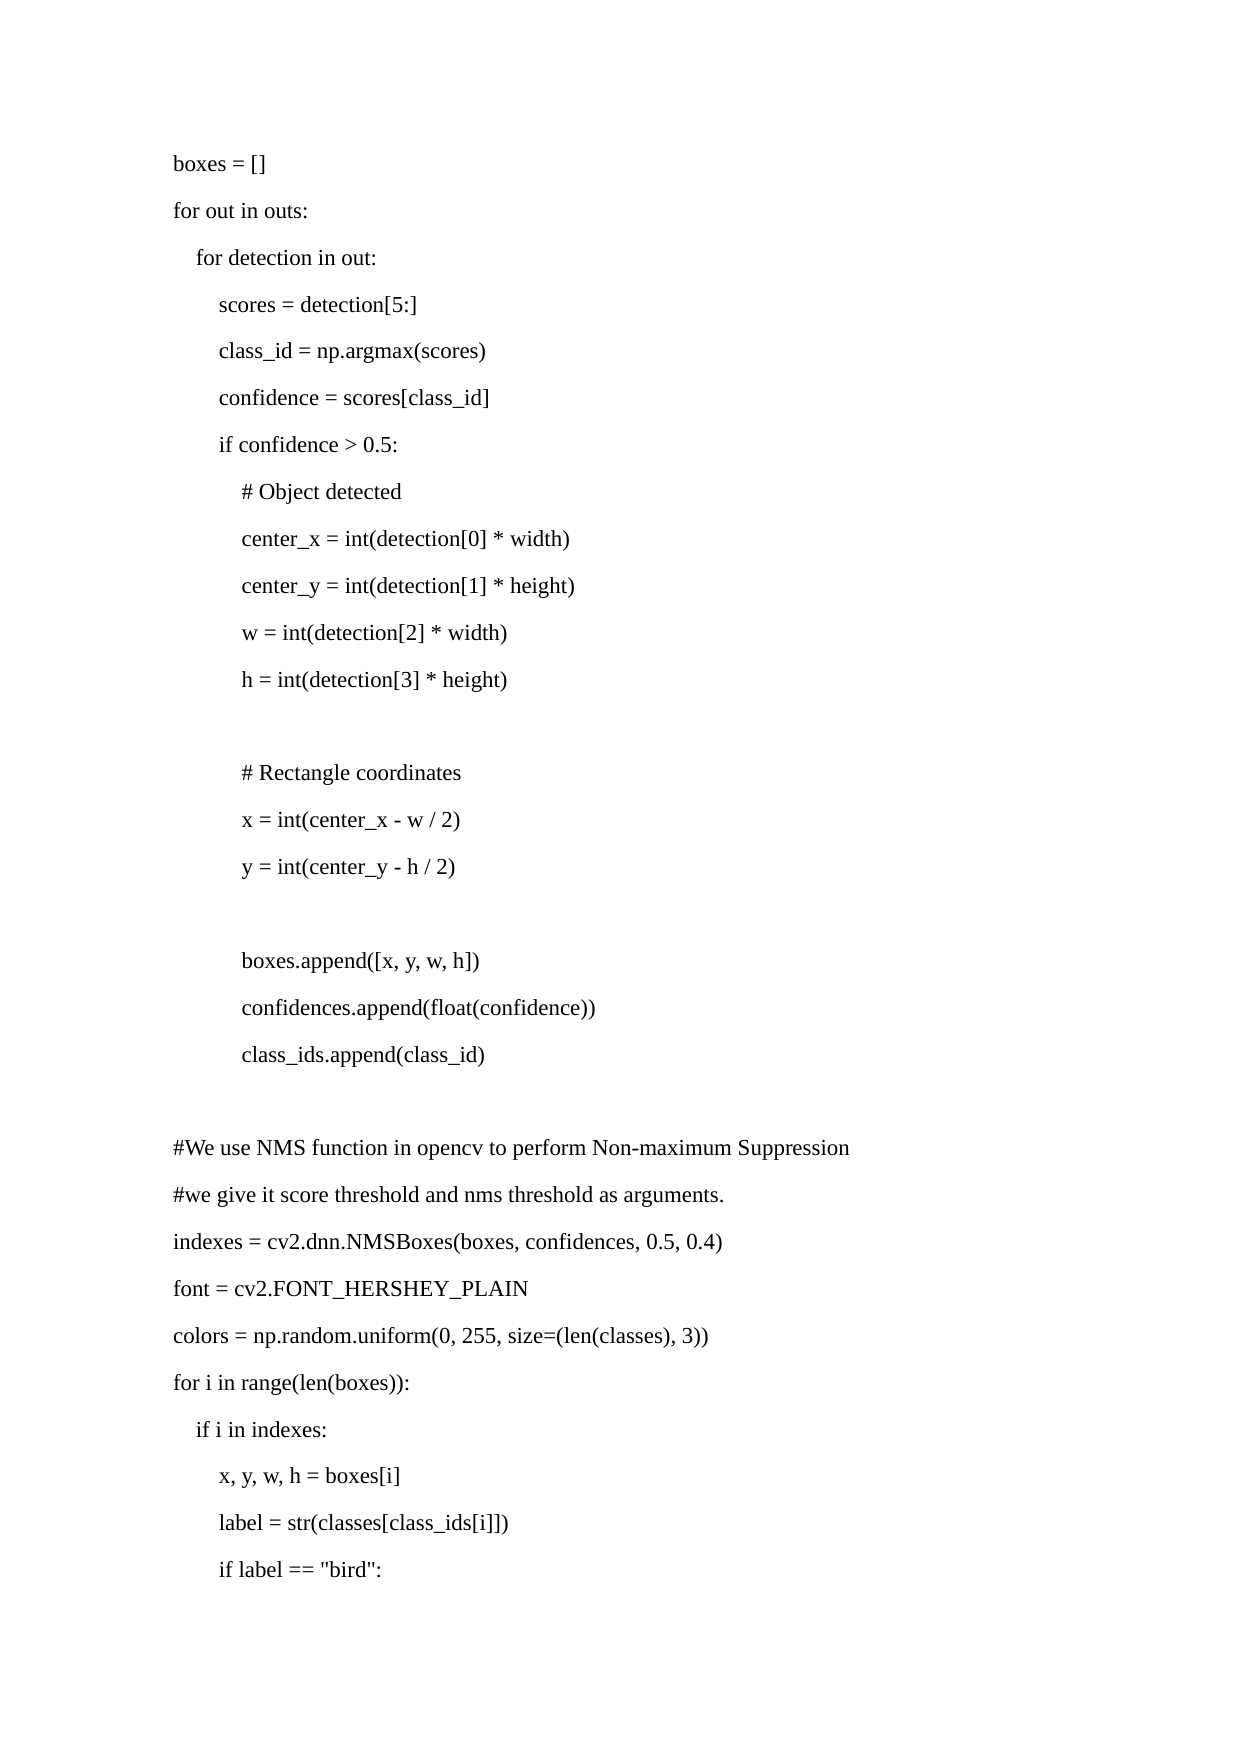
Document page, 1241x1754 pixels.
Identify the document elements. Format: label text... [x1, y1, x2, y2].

text # Object detected [150, 478, 1090, 504]
text scores = detection[5:] [150, 291, 1090, 317]
text class_ids.append(class_id) [150, 1041, 1090, 1067]
text x, y, w, h = boxes[i] [150, 1462, 1090, 1489]
text y = int(center_y - h / 2) [150, 853, 1090, 879]
text # Rectangle coordinates [150, 759, 1090, 786]
text boxes = [] [150, 150, 1090, 176]
text confidences.append(float(confidence)) [150, 994, 1090, 1020]
text h = int(detection[3] * height) [150, 666, 1090, 692]
text #We use NMS function in opencv to perform Non-maximum Suppression [150, 1134, 1090, 1161]
text confidence = scores[class_id] [150, 384, 1090, 411]
text label = str(classes[class_ids[i]]) [150, 1509, 1090, 1536]
text font = cv2.FONT_HERSHEY_PLAIN [150, 1275, 1090, 1301]
text if i in indexes: [150, 1416, 1090, 1442]
text colors = np.random.uniform(0, 255, size=(len(classes), 3)) [150, 1322, 1090, 1348]
text for detection in out: [150, 244, 1090, 270]
text indexes = cv2.dnn.NMSBoxes(boxes, confidences, 0.5, 0.4) [150, 1228, 1090, 1254]
text center_y = int(detection[1] * height) [150, 572, 1090, 598]
text w = int(detection[2] * width) [150, 619, 1090, 645]
text for out in outs: [150, 197, 1090, 223]
text if label == "bird": [150, 1556, 1090, 1583]
text center_x = int(detection[0] * width) [150, 525, 1090, 551]
text class_id = np.argmax(scores) [150, 337, 1090, 364]
text if confidence > 0.5: [150, 431, 1090, 458]
text #we give it score threshold and nms threshold as arguments. [150, 1181, 1090, 1208]
text boxes.append([x, y, w, h]) [150, 947, 1090, 973]
text for i in range(len(boxes)): [150, 1369, 1090, 1395]
text x = int(center_x - w / 2) [150, 806, 1090, 833]
